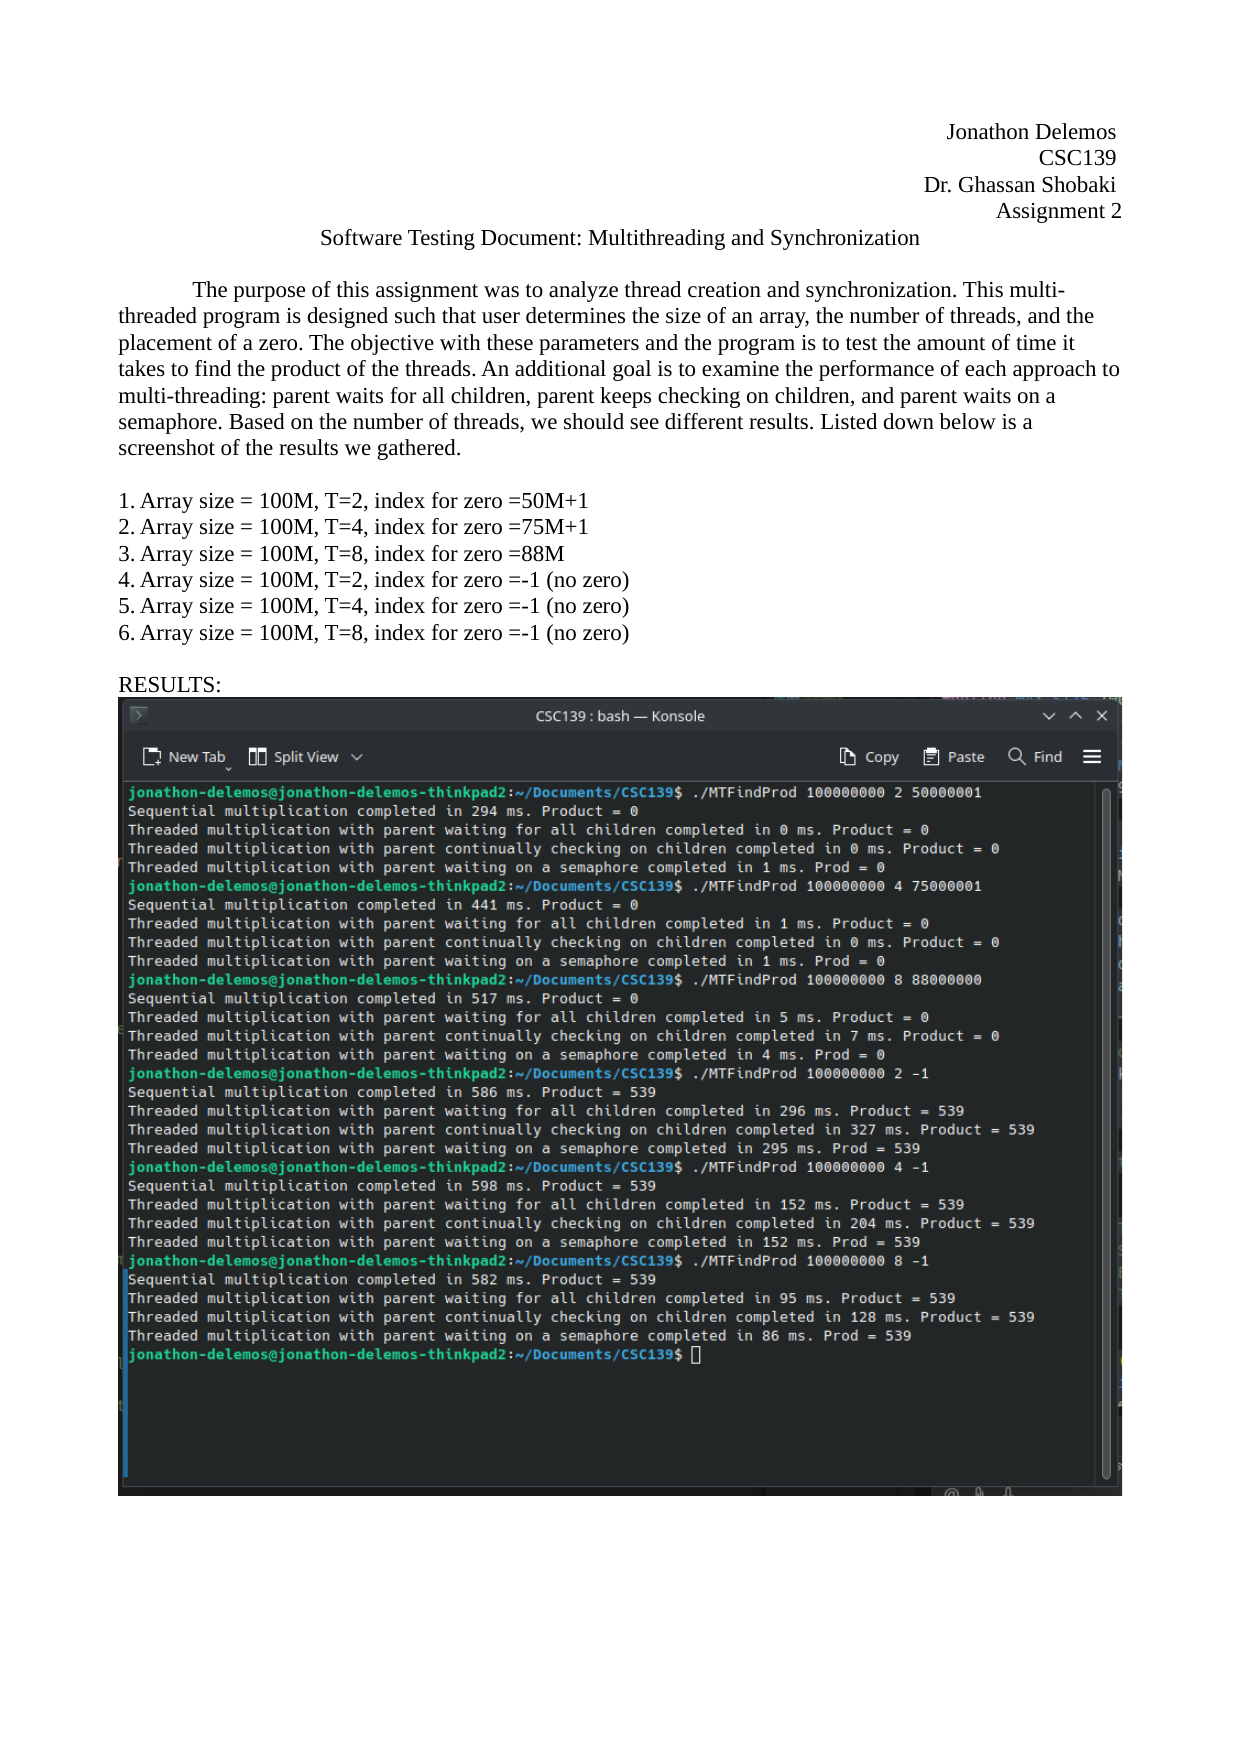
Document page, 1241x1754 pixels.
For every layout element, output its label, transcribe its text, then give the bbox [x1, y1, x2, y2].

text RESULTS: [118, 672, 1122, 697]
text Dr. Ghassan Shobaki [118, 171, 1122, 197]
text 1. Array size = 100M, T=2, index for zero =50M+1 2. Array size = 100M, T=4, index for zero =75M+1 3. Array size = 100M, T=8, index for zero =88M 4. Array size = 100M, T=2, index for zero =-1 (no zero) 5. Array size = 100M, T=4, index for zero =-1 (no zero) 6. Array size = 100M, T=8, index for zero =-1 (no zero) [118, 487, 1122, 645]
text The purpose of this assignment was to analyze thread creation and synchronization. This multi-threaded program is designed such that user determines the size of an array, the number of threads, and the placement of a zero. The objective with these parameters and the program is to test the amount of time it takes to find the product of the threads. An additional goal is to examine the performance of each approach to multi-threading: parent waits for all children, parent keeps checking on children, and parent waits on a semaphore. Based on the number of threads, we should see different results. Listed down below is a screenshot of the results we gathered. [118, 276, 1122, 461]
text Assignment 2 [118, 197, 1122, 223]
text Jonathon Delemos [118, 118, 1122, 144]
text CSC139 [118, 144, 1122, 171]
picture [118, 697, 1123, 1496]
text Software Testing Document: Multithreading and Synchronization [118, 223, 1122, 250]
